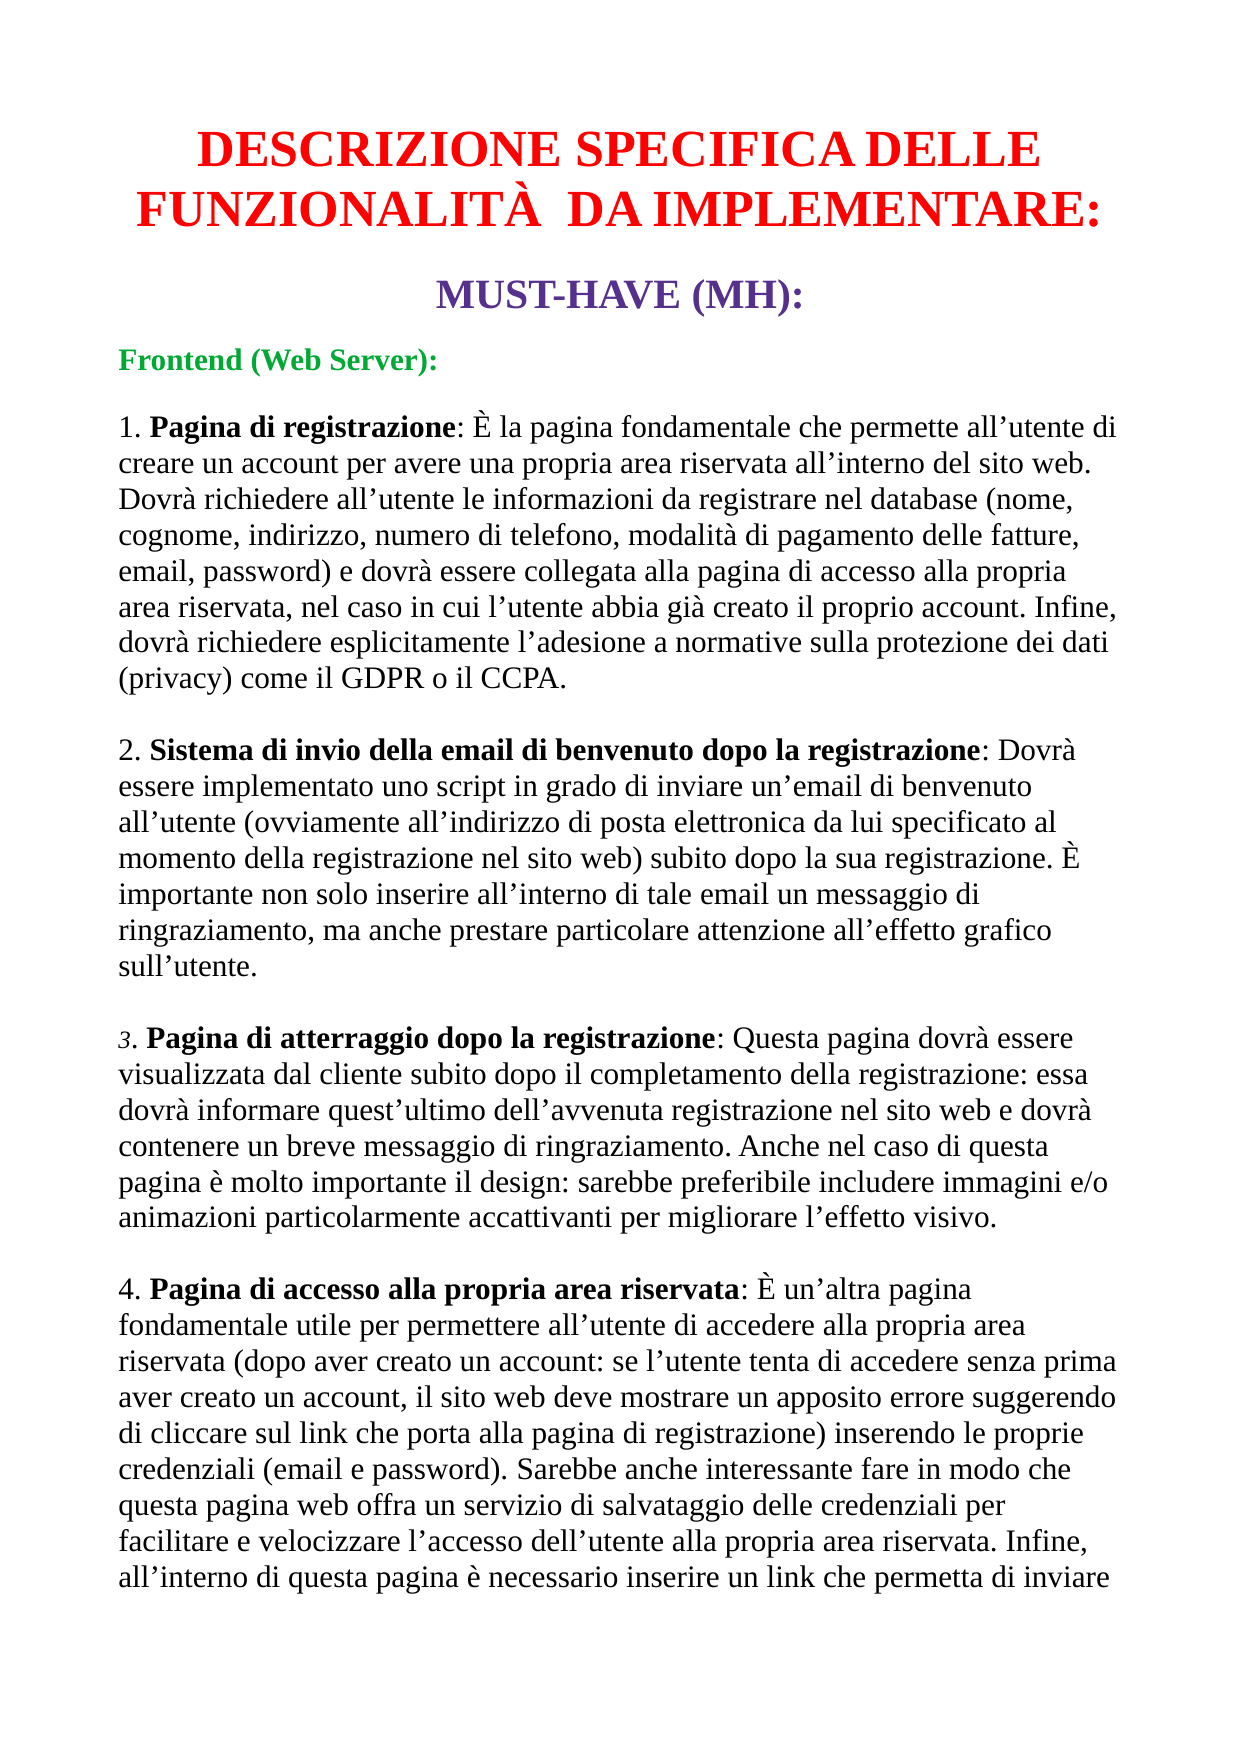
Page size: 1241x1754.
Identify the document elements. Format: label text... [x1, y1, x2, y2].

text 2. Sistema di invio della email di benvenuto dopo la registrazione: Dovrà essere implementato uno script in grado di inviare un’email di benvenuto all’utente (ovviamente all’indirizzo di posta elettronica da lui specificato al momento della registrazione nel sito web) subito dopo la sua registrazione. È importante non solo inserire all’interno di tale email un messaggio di ringraziamento, ma anche prestare particolare attenzione all’effetto grafico sull’utente. [118, 732, 1122, 983]
text 4. Pagina di accesso alla propria area riservata: È un’altra pagina fondamentale utile per permettere all’utente di accedere alla propria area riservata (dopo aver creato un account: se l’utente tenta di accedere senza prima aver creato un account, il sito web deve mostrare un apposito errore suggerendo di cliccare sul link che porta alla pagina di registrazione) inserendo le proprie credenziali (email e password). Sarebbe anche interessante fare in modo che questa pagina web offra un servizio di salvataggio delle credenziali per facilitare e velocizzare l’accesso dell’utente alla propria area riservata. Infine, all’interno di questa pagina è necessario inserire un link che permetta di inviare [118, 1271, 1122, 1594]
text 3. Pagina di atterraggio dopo la registrazione: Questa pagina dovrà essere visualizzata dal cliente subito dopo il completamento della registrazione: essa dovrà informare quest’ultimo dell’avvenuta registrazione nel sito web e dovrà contenere un breve messaggio di ringraziamento. Anche nel caso di questa pagina è molto importante il design: sarebbe preferibile includere immagini e/o animazioni particolarmente accattivanti per migliorare l’effetto visivo. [118, 1019, 1122, 1235]
text Frontend (Web Server): [118, 341, 1122, 377]
text DESCRIZIONE SPECIFICA DELLE FUNZIONALITÀ DA IMPLEMENTARE: [118, 118, 1122, 238]
text 1. Pagina di registrazione: È la pagina fondamentale che permette all’utente di creare un account per avere una propria area riservata all’interno del sito web. Dovrà richiedere all’utente le informazioni da registrare nel database (nome, cognome, indirizzo, numero di telefono, modalità di pagamento delle fatture, email, password) e dovrà essere collegata alla pagina di accesso alla propria area riservata, nel caso in cui l’utente abbia già creato il proprio account. Infine, dovrà richiedere esplicitamente l’adesione a normative sulla protezione dei dati (privacy) come il GDPR o il CCPA. [118, 408, 1122, 696]
text MUST-HAVE (MH): [118, 269, 1122, 317]
